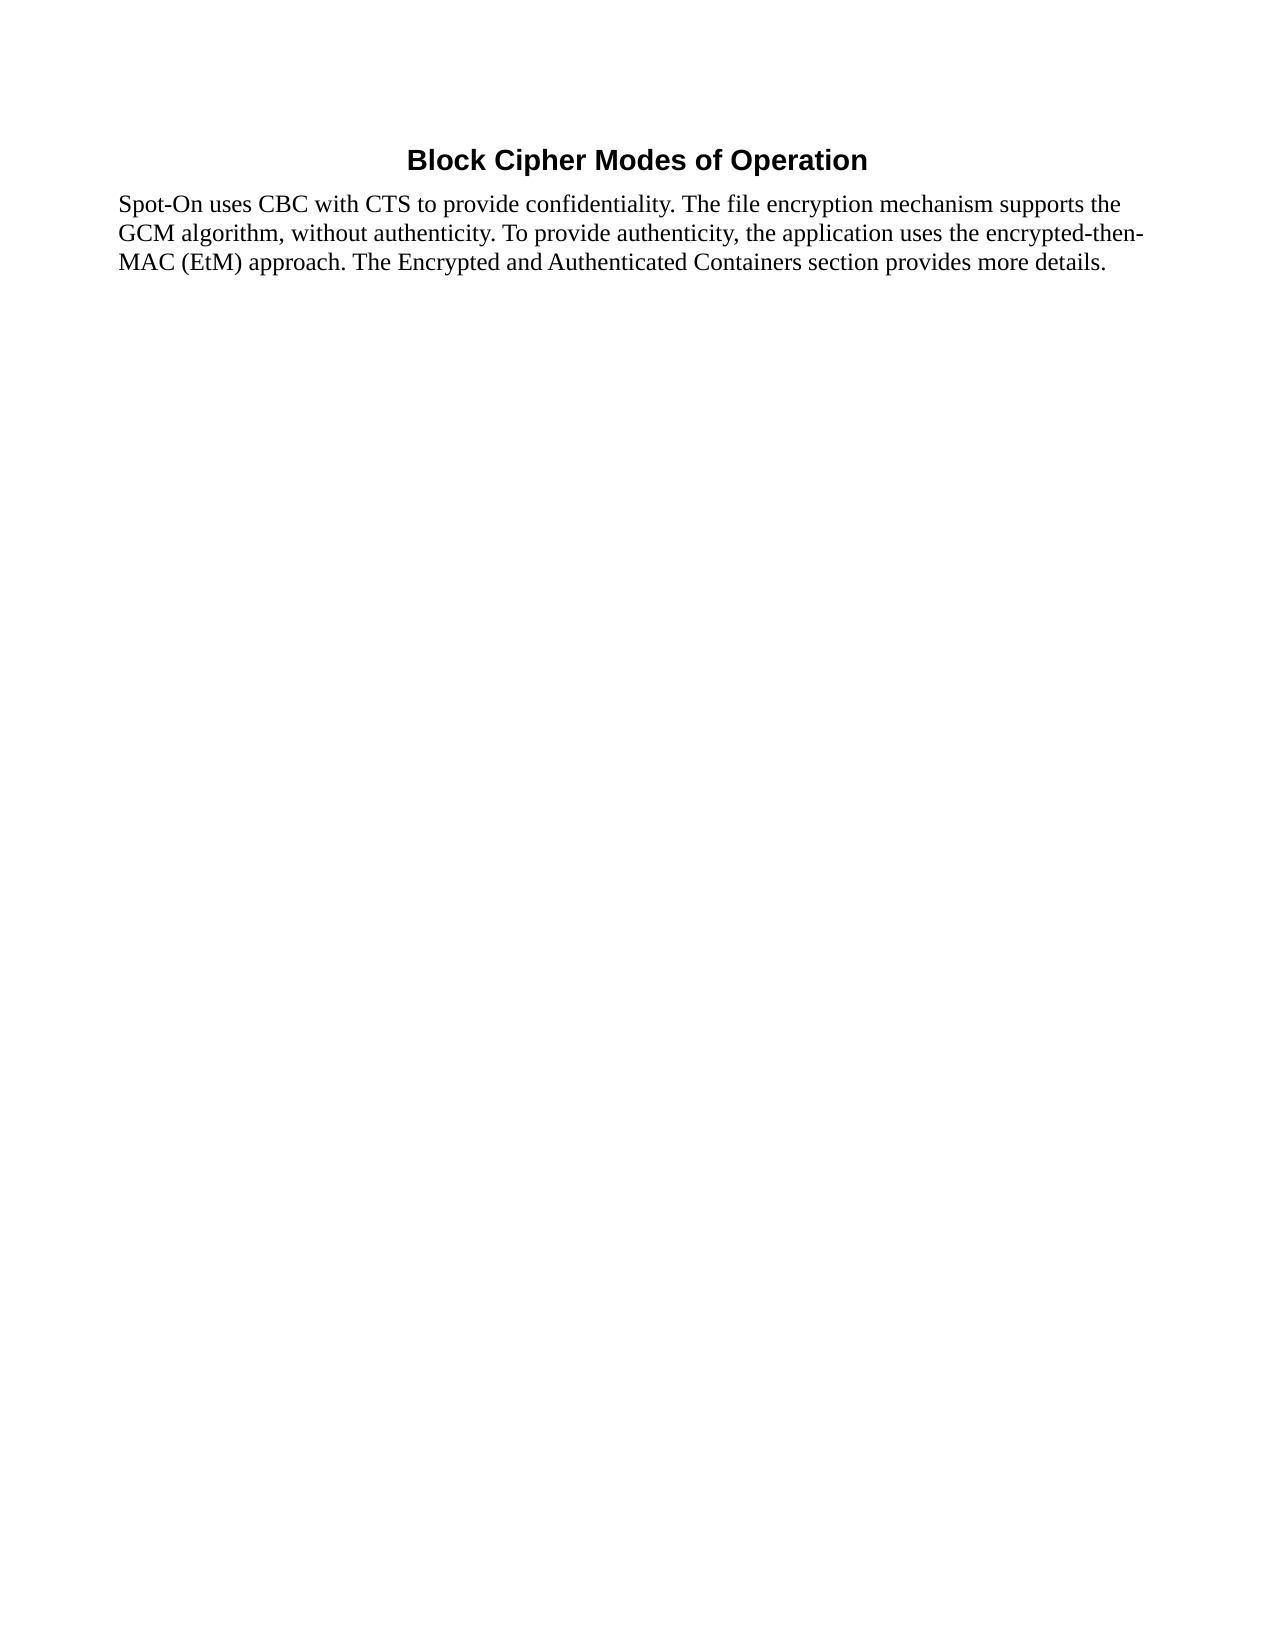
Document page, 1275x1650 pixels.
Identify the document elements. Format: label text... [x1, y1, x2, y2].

text Spot-On uses CBC with CTS to provide confidentiality. The file encryption mechanism supports the GCM algorithm, without authenticity. To provide authenticity, the application uses the encrypted-then-MAC (EtM) approach. The Encrypted and Authenticated Containers section provides more details. [118, 189, 1157, 275]
subtitle Block Cipher Modes of Operation [118, 143, 1157, 177]
